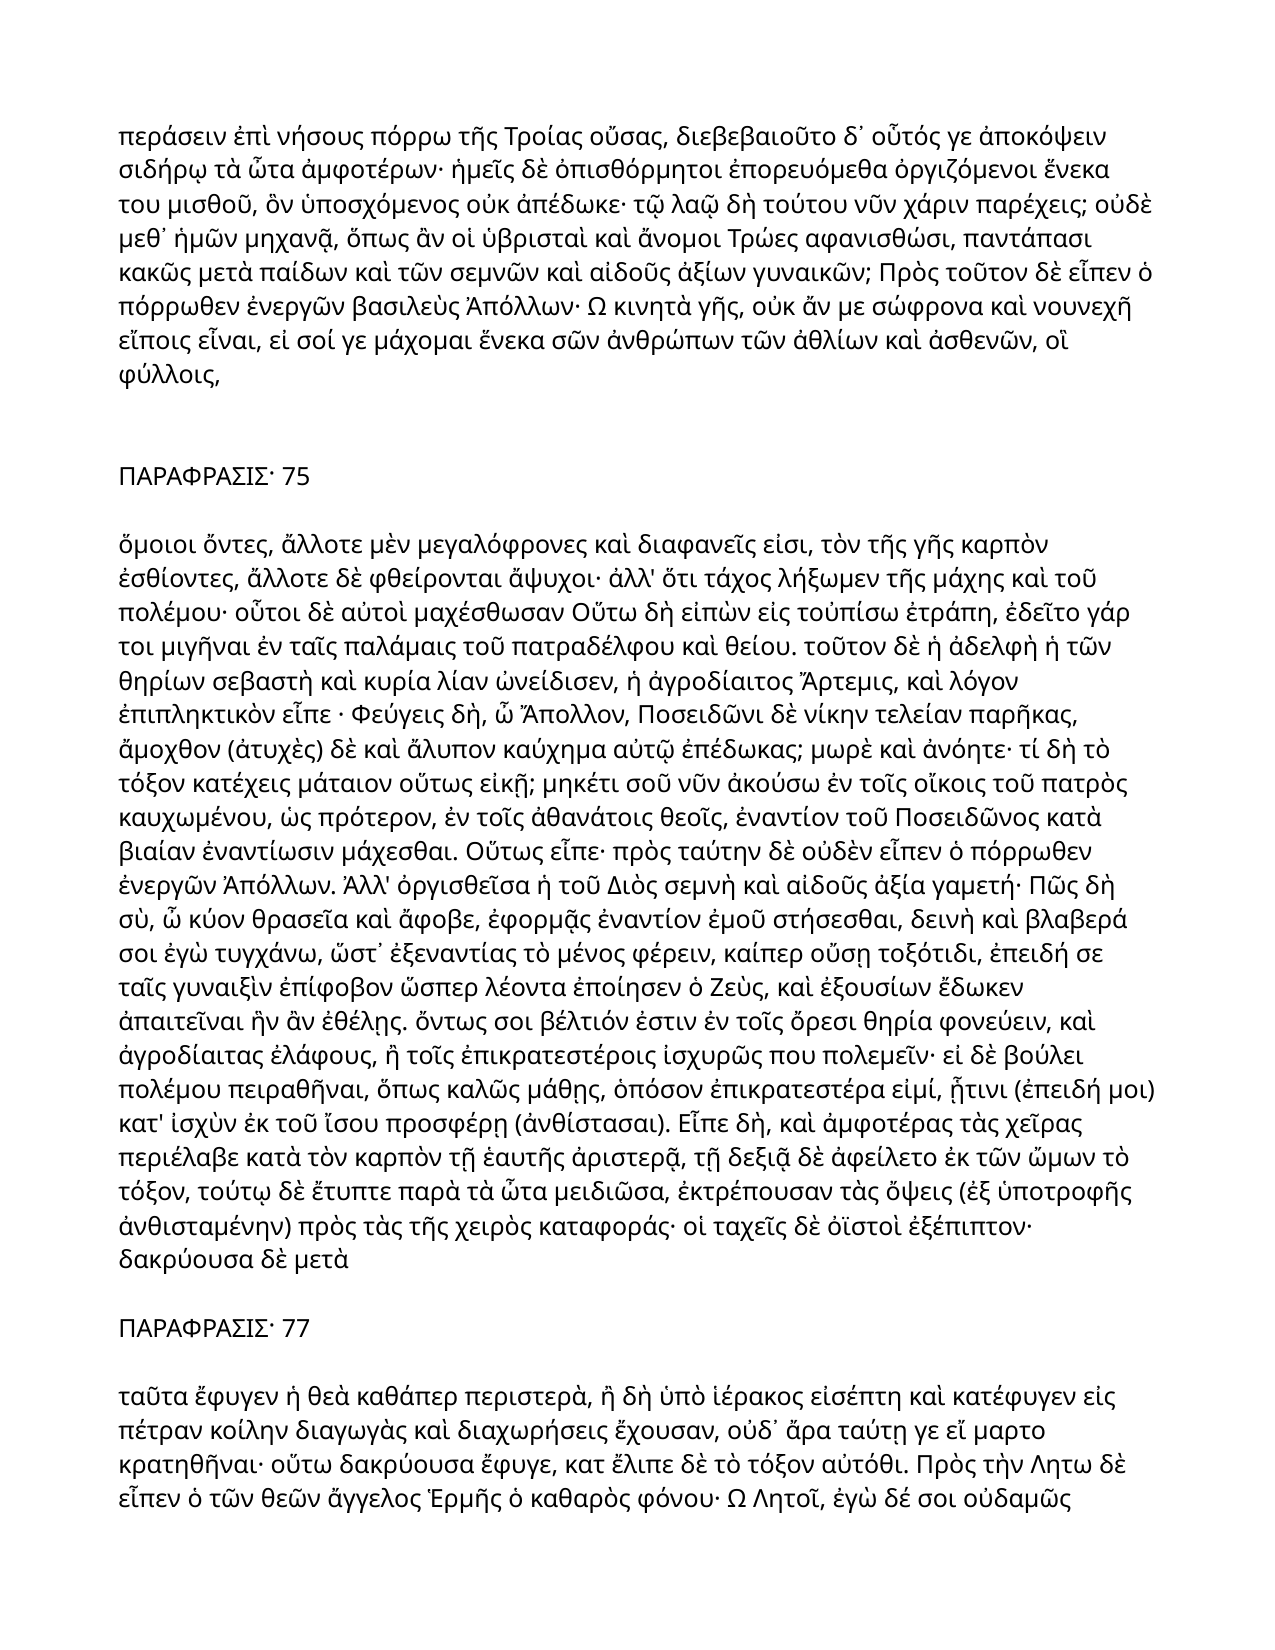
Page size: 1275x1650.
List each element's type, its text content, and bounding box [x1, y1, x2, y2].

text ΠΑΡΑΦΡΑΣΙΣ· 75 [118, 459, 1157, 493]
text περάσειν ἐπὶ νήσους πόρρω τῆς Τροίας οὔσας, διεβεβαιοῦτο δ᾽ οὗτός γε ἀποκόψειν σιδήρῳ τὰ ὦτα ἀμφοτέρων· ἡμεῖς δὲ ὀπισθόρμητοι ἐπορευόμεθα ὀργιζόμενοι ἕνεκα του μισθοῦ, ὃν ὑποσχόμενος οὐκ ἀπέδωκε· τῷ λαῷ δὴ τούτου νῦν χάριν παρέχεις; οὐδὲ μεθ᾿ ἡμῶν μηχανᾷ, ὅπως ἂν οἱ ὑβρισταὶ καὶ ἄνομοι Τρώες αφανισθώσι, παντάπασι κακῶς μετὰ παίδων καὶ τῶν σεμνῶν καὶ αἰδοῦς ἀξίων γυναικῶν; Πρὸς τοῦτον δὲ εἶπεν ὁ πόρρωθεν ἐνεργῶν βασιλεὺς Ἀπόλλων· Ω κινητὰ γῆς, οὐκ ἄν με σώφρονα καὶ νουνεχῆ εἴποις εἶναι, εἰ σοί γε μάχομαι ἕνεκα σῶν ἀνθρώπων τῶν ἀθλίων καὶ ἀσθενῶν, οἳ φύλλοις, [118, 118, 1157, 391]
text ταῦτα ἔφυγεν ἡ θεὰ καθάπερ περιστερὰ, ἢ δὴ ὑπὸ ἱέρακος εἰσέπτη καὶ κατέφυγεν εἰς πέτραν κοίλην διαγωγὰς καὶ διαχωρήσεις ἔχουσαν, οὐδ᾽ ἄρα ταύτῃ γε εἴ μαρτο κρατηθῆναι· οὕτω δακρύουσα ἔφυγε, κατ ἔλιπε δὲ τὸ τόξον αὐτόθι. Πρὸς τὴν Λητω δὲ εἶπεν ὁ τῶν θεῶν ἄγγελος Ἑρμῆς ὁ καθαρὸς φόνου· Ω Λητοῖ, ἐγὼ δέ σοι οὐδαμῶς [118, 1378, 1157, 1515]
text ΠΑΡΑΦΡΑΣΙΣ· 77 [118, 1310, 1157, 1344]
text ὅμοιοι ὄντες, ἄλλοτε μὲν μεγαλόφρονες καὶ διαφανεῖς εἰσι, τὸν τῆς γῆς καρπὸν ἐσθίοντες, ἄλλοτε δὲ φθείρονται ἄψυχοι· ἀλλ' ὅτι τάχος λήξωμεν τῆς μάχης καὶ τοῦ πολέμου· οὗτοι δὲ αὐτοὶ μαχέσθωσαν Οὕτω δὴ εἰπὼν εἰς τοὐπίσω ἐτράπη, ἐδεῖτο γάρ τοι μιγῆναι ἐν ταῖς παλάμαις τοῦ πατραδέλφου καὶ θείου. τοῦτον δὲ ἡ ἀδελφὴ ἡ τῶν θηρίων σεβαστὴ καὶ κυρία λίαν ὠνείδισεν, ἡ ἀγροδίαιτος Ἄρτεμις, καὶ λόγον ἐπιπληκτικὸν εἶπε · Φεύγεις δὴ, ὦ Ἄπολλον, Ποσειδῶνι δὲ νίκην τελείαν παρῆκας, ἄμοχθον (ἀτυχὲς) δὲ καὶ ἄλυπον καύχημα αὐτῷ ἐπέδωκας; μωρὲ καὶ ἀνόητε· τί δὴ τὸ τόξον κατέχεις μάταιον οὕτως εἰκῇ; μηκέτι σοῦ νῦν ἀκούσω ἐν τοῖς οἴκοις τοῦ πατρὸς καυχωμένου, ὡς πρότερον, ἐν τοῖς ἀθανάτοις θεοῖς, ἐναντίον τοῦ Ποσειδῶνος κατὰ βιαίαν ἐναντίωσιν μάχεσθαι. Οὕτως εἶπε· πρὸς ταύτην δὲ οὐδὲν εἶπεν ὁ πόρρωθεν ἐνεργῶν Ἀπόλλων. Ἀλλ' ὀργισθεῖσα ἡ τοῦ Διὸς σεμνὴ καὶ αἰδοῦς ἀξία γαμετή· Πῶς δὴ σὺ, ὦ κύον θρασεῖα καὶ ἄφοβε, ἐφορμᾷς ἐναντίον ἐμοῦ στήσεσθαι, δεινὴ καὶ βλαβερά σοι ἐγὼ τυγχάνω, ὥστ᾽ ἐξεναντίας τὸ μένος φέρειν, καίπερ οὔσῃ τοξότιδι, ἐπειδή σε ταῖς γυναιξὶν ἐπίφοβον ὥσπερ λέοντα ἐποίησεν ὁ Ζεὺς, καὶ ἐξουσίων ἔδωκεν ἀπαιτεῖναι ἣν ἂν ἐθέλῃς. ὄντως σοι βέλτιόν ἐστιν ἐν τοῖς ὄρεσι θηρία φονεύειν, καὶ ἀγροδίαιτας ἐλάφους, ἢ τοῖς ἐπικρατεστέροις ἰσχυρῶς που πολεμεῖν· εἰ δὲ βούλει πολέμου πειραθῆναι, ὅπως καλῶς μάθῃς, ὁπόσον ἐπικρατεστέρα εἰμί, ᾗτινι (ἐπειδή μοι) κατ' ἰσχὺν ἐκ τοῦ ἴσου προσφέρῃ (ἀνθίστασαι). Εἶπε δὴ, καὶ ἀμφοτέρας τὰς χεῖρας περιέλαβε κατὰ τὸν καρπὸν τῇ ἑαυτῆς ἀριστερᾷ, τῇ δεξιᾷ δὲ ἀφείλετο ἐκ τῶν ὤμων τὸ τόξον, τούτῳ δὲ ἔτυπτε παρὰ τὰ ὦτα μειδιῶσα, ἐκτρέπουσαν τὰς ὄψεις (ἐξ ὑποτροφῆς ἀνθισταμένην) πρὸς τὰς τῆς χειρὸς καταφοράς· οἱ ταχεῖς δὲ ὀϊστοὶ ἐξέπιπτον· δακρύουσα δὲ μετὰ [118, 527, 1157, 1276]
